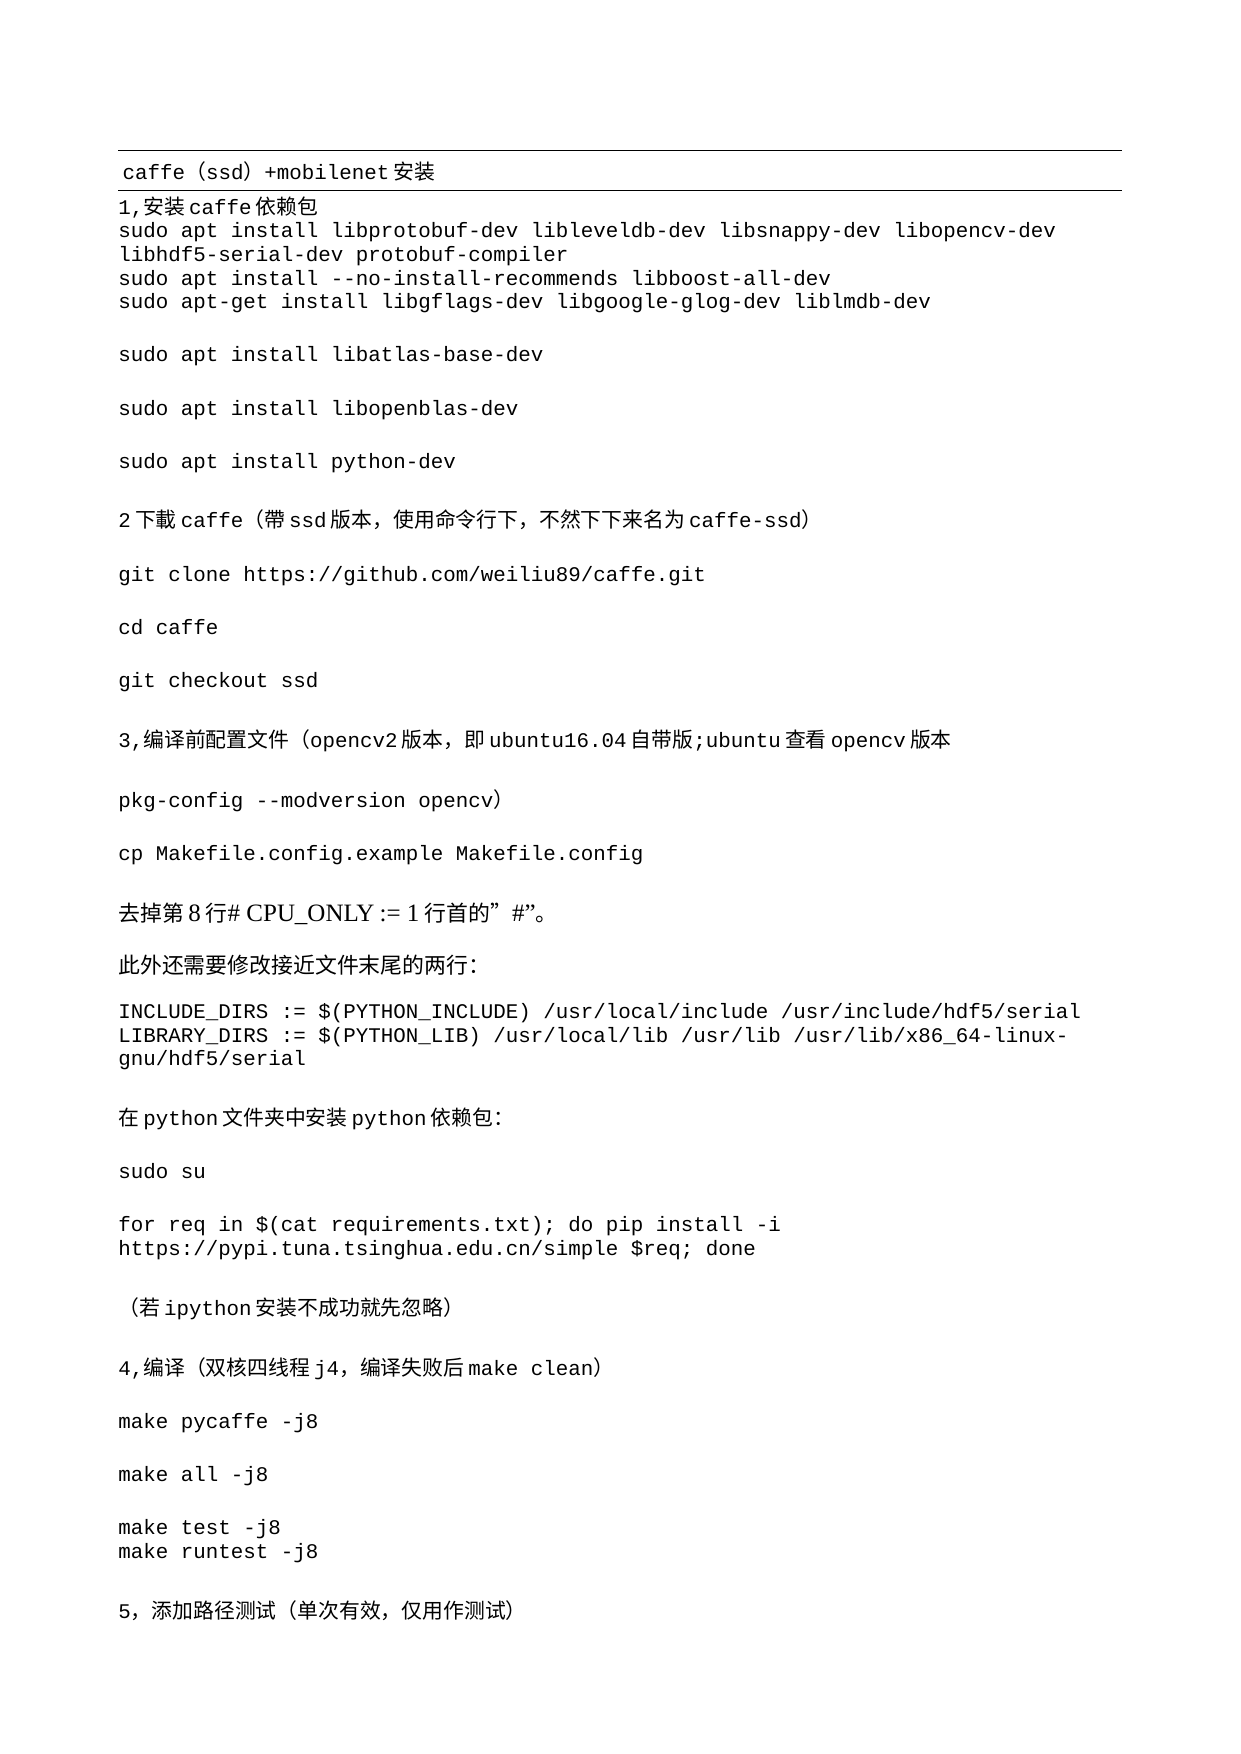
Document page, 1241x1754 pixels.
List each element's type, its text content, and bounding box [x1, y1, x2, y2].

text （若ipython安装不成功就先忽略） [118, 1291, 1122, 1322]
text make test -j8 [118, 1517, 1122, 1541]
text make all -j8 [118, 1464, 1122, 1488]
text sudo apt install libopenblas-dev [118, 397, 1122, 421]
text cd caffe [118, 617, 1122, 640]
text cp Makefile.config.example Makefile.config [118, 843, 1122, 866]
text 1,安装caffe依赖包 [118, 191, 1122, 220]
text sudo apt-get install libgflags-dev libgoogle-glog-dev liblmdb-dev [118, 291, 1122, 315]
text git clone https://github.com/weiliu89/caffe.git [118, 564, 1122, 587]
text 在python文件夹中安装python依赖包： [118, 1101, 1122, 1132]
text 此外还需要修改接近文件末尾的两行： [118, 948, 1122, 980]
text 4,编译（双核四线程j4，编译失败后make clean） [118, 1351, 1122, 1381]
text sudo apt install --no-install-recommends libboost-all-dev [118, 268, 1122, 291]
text INCLUDE_DIRS := $(PYTHON_INCLUDE) /usr/local/include /usr/include/hdf5/serial [118, 1001, 1122, 1024]
text 2下載caffe（帶ssd版本，使用命令行下，不然下下来名为caffe-ssd） [118, 504, 1122, 534]
text git checkout ssd [118, 670, 1122, 693]
text 5，添加路径测试（单次有效，仅用作测试） [118, 1594, 1122, 1624]
text sudo apt install python-dev [118, 451, 1122, 474]
text pkg-config --modversion opencv） [118, 783, 1122, 813]
text for req in $(cat requirements.txt); do pip install -i https://pypi.tuna.tsinghua.edu.cn/simple $req; done [118, 1214, 1122, 1262]
text caffe（ssd）+mobilenet安装 [118, 151, 1122, 190]
text sudo apt install libatlas-base-dev [118, 344, 1122, 368]
text LIBRARY_DIRS := $(PYTHON_LIB) /usr/local/lib /usr/lib /usr/lib/x86_64-linux-gnu/hdf5/serial [118, 1024, 1122, 1072]
text 去掉第8行# CPU_ONLY := 1行首的”#”。 [118, 896, 1122, 928]
text 3,编译前配置文件（opencv2版本，即ubuntu16.04自带版;ubuntu查看opencv版本 [118, 723, 1122, 753]
text make pycaffe -j8 [118, 1411, 1122, 1434]
text sudo su [118, 1161, 1122, 1185]
text sudo apt install libprotobuf-dev libleveldb-dev libsnappy-dev libopencv-dev libhdf5-serial-dev protobuf-compiler [118, 220, 1122, 268]
text make runtest -j8 [118, 1541, 1122, 1564]
